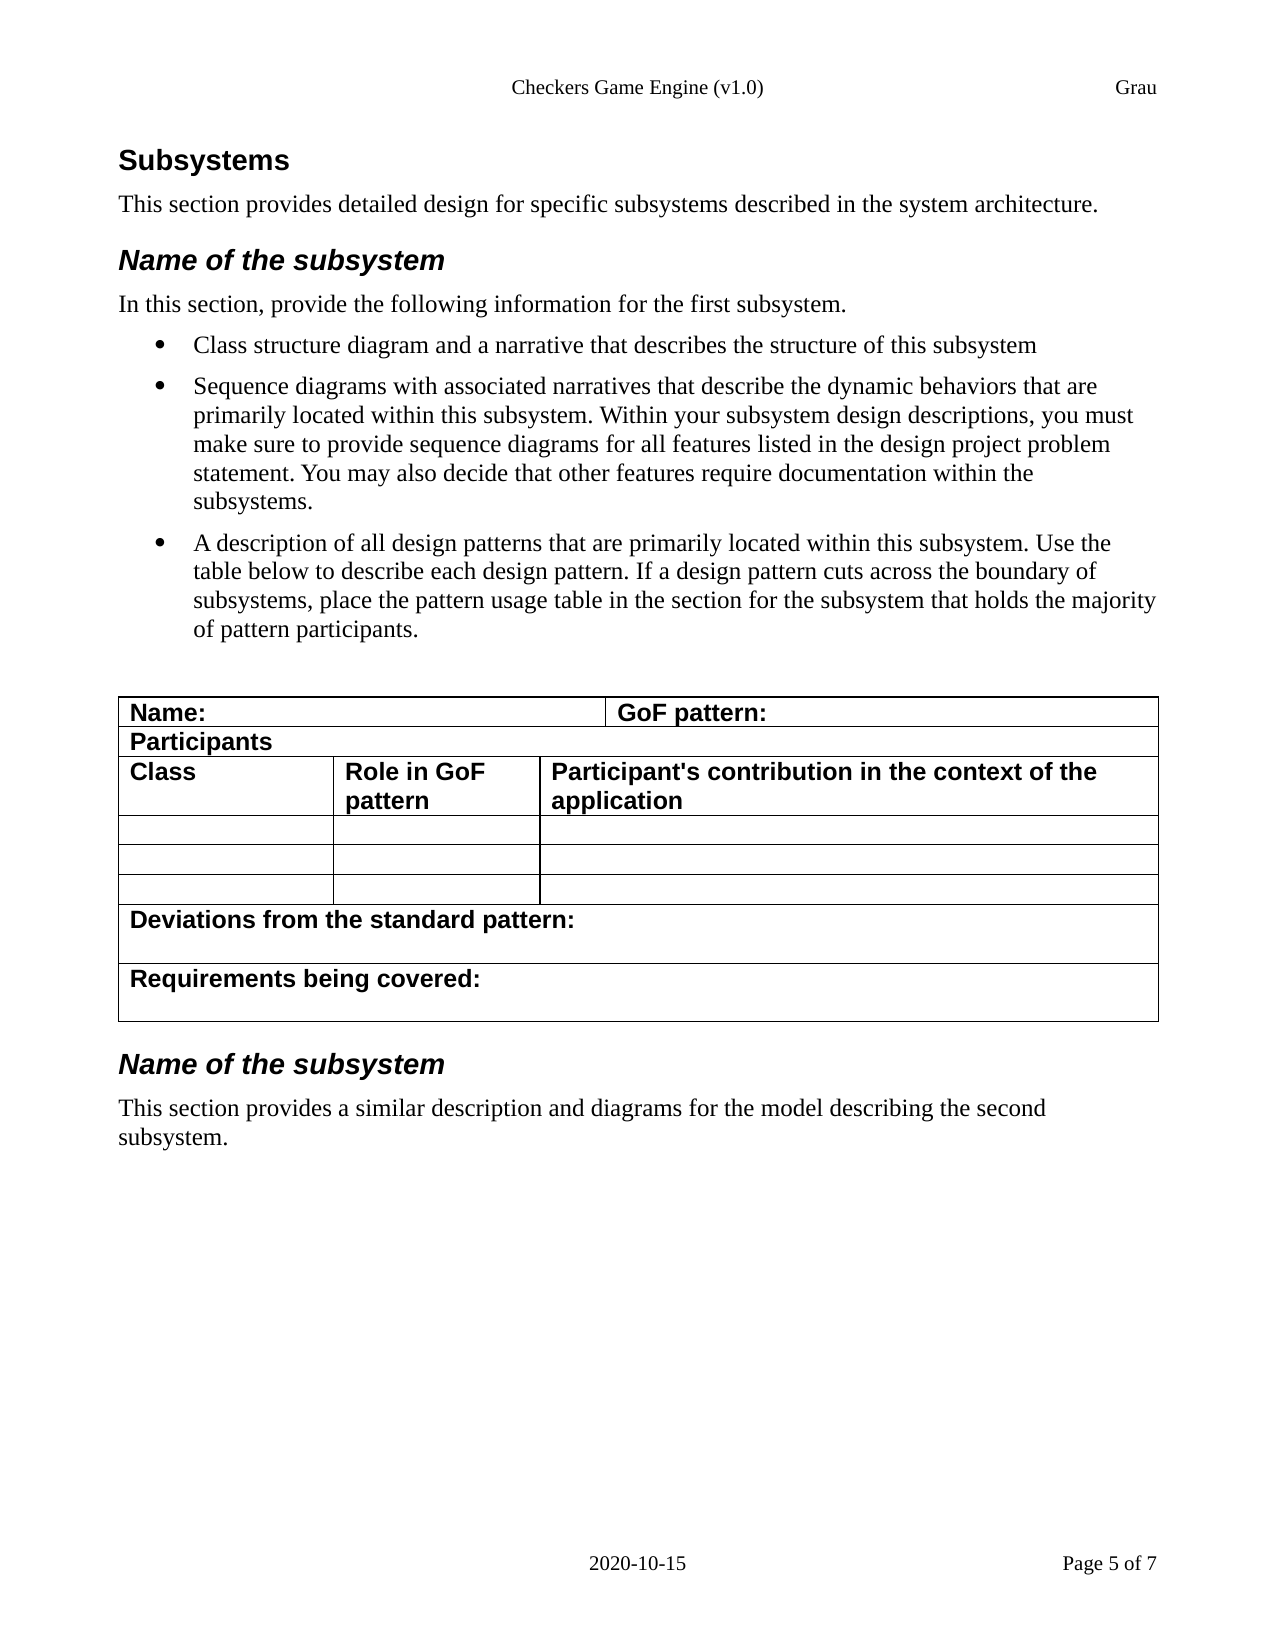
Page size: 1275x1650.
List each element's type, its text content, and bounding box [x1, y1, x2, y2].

text This section provides detailed design for specific subsystems described in the system architecture. [118, 189, 1157, 218]
table_cell [334, 816, 539, 844]
table_header Name: [119, 698, 605, 726]
table_cell [541, 816, 1158, 844]
table_cell Requirements being covered: [119, 964, 1158, 1021]
table_cell [541, 845, 1158, 874]
list Sequence diagrams with associated narratives that describe the dynamic behaviors that are primarily located within this subsystem. Within your subsystem design descriptions, you must make sure to provide sequence diagrams for all features listed in the design project problem statement. You may also decide that other features require documentation within the subsystems. [156, 371, 1157, 515]
subtitle Subsystems [118, 143, 1157, 177]
table_cell [119, 875, 333, 904]
table_cell Participants [119, 727, 1158, 756]
table_header GoF pattern: [606, 698, 1158, 726]
list A description of all design patterns that are primarily located within this subsystem. Use the table below to describe each design pattern. If a design pattern cuts across the boundary of subsystems, place the pattern usage table in the section for the subsystem that holds the majority of pattern participants. [156, 528, 1157, 643]
subtitle Name of the subsystem [118, 1047, 1157, 1081]
table_cell [119, 845, 333, 874]
table_cell [119, 816, 333, 844]
table_cell [334, 845, 539, 874]
table_cell Role in GoF pattern [334, 757, 539, 814]
table_cell [334, 875, 539, 904]
table_cell Class [119, 757, 333, 814]
text In this section, provide the following information for the first subsystem. [118, 289, 1157, 318]
table_cell [541, 875, 1158, 904]
text This section provides a similar description and diagrams for the model describing the second subsystem. [118, 1093, 1157, 1151]
subtitle Name of the subsystem [118, 243, 1157, 276]
table_cell Participant's contribution in the context of the application [541, 757, 1158, 814]
list Class structure diagram and a narrative that describes the structure of this subsystem [156, 330, 1157, 359]
table_cell Deviations from the standard pattern: [119, 905, 1158, 962]
